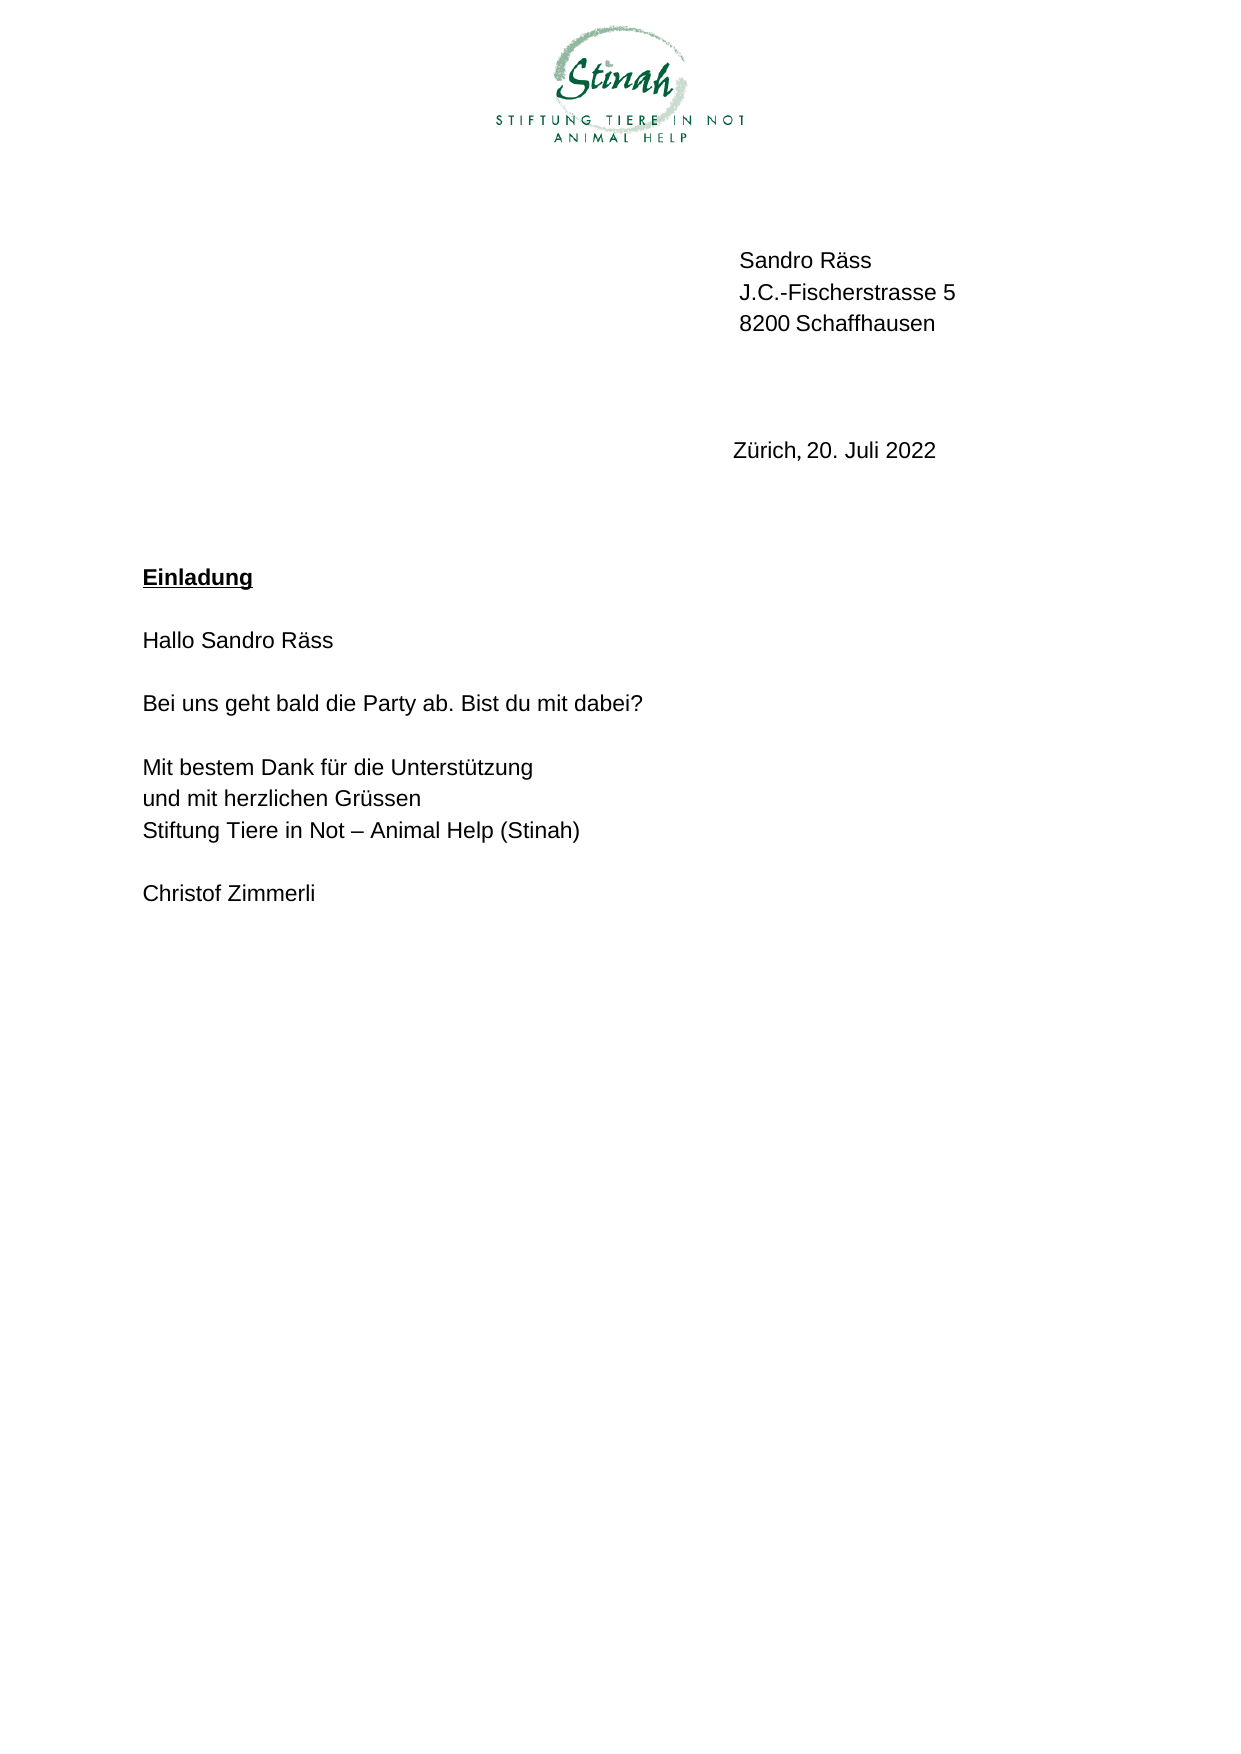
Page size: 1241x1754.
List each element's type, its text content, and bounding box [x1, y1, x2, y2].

text Bei uns geht bald die Party ab. Bist du mit dabei? [142, 690, 1122, 717]
text 8200 Schaffhausen [142, 310, 1122, 337]
text Einladung [142, 564, 1122, 590]
text Stiftung Tiere in Not – Animal Help (Stinah) [142, 817, 1122, 843]
picture [496, 20, 744, 162]
text Sandro Räss [142, 247, 1122, 273]
text J.C.-Fischerstrasse 5 [142, 278, 1122, 305]
text Hallo Sandro Räss [142, 627, 1122, 653]
text und mit herzlichen Grüssen [142, 785, 1122, 811]
text Mit bestem Dank für die Unterstützung [142, 753, 1122, 780]
text Christof Zimmerli [142, 880, 1122, 906]
text Zürich, 20. Juli 2022 [142, 437, 1122, 464]
